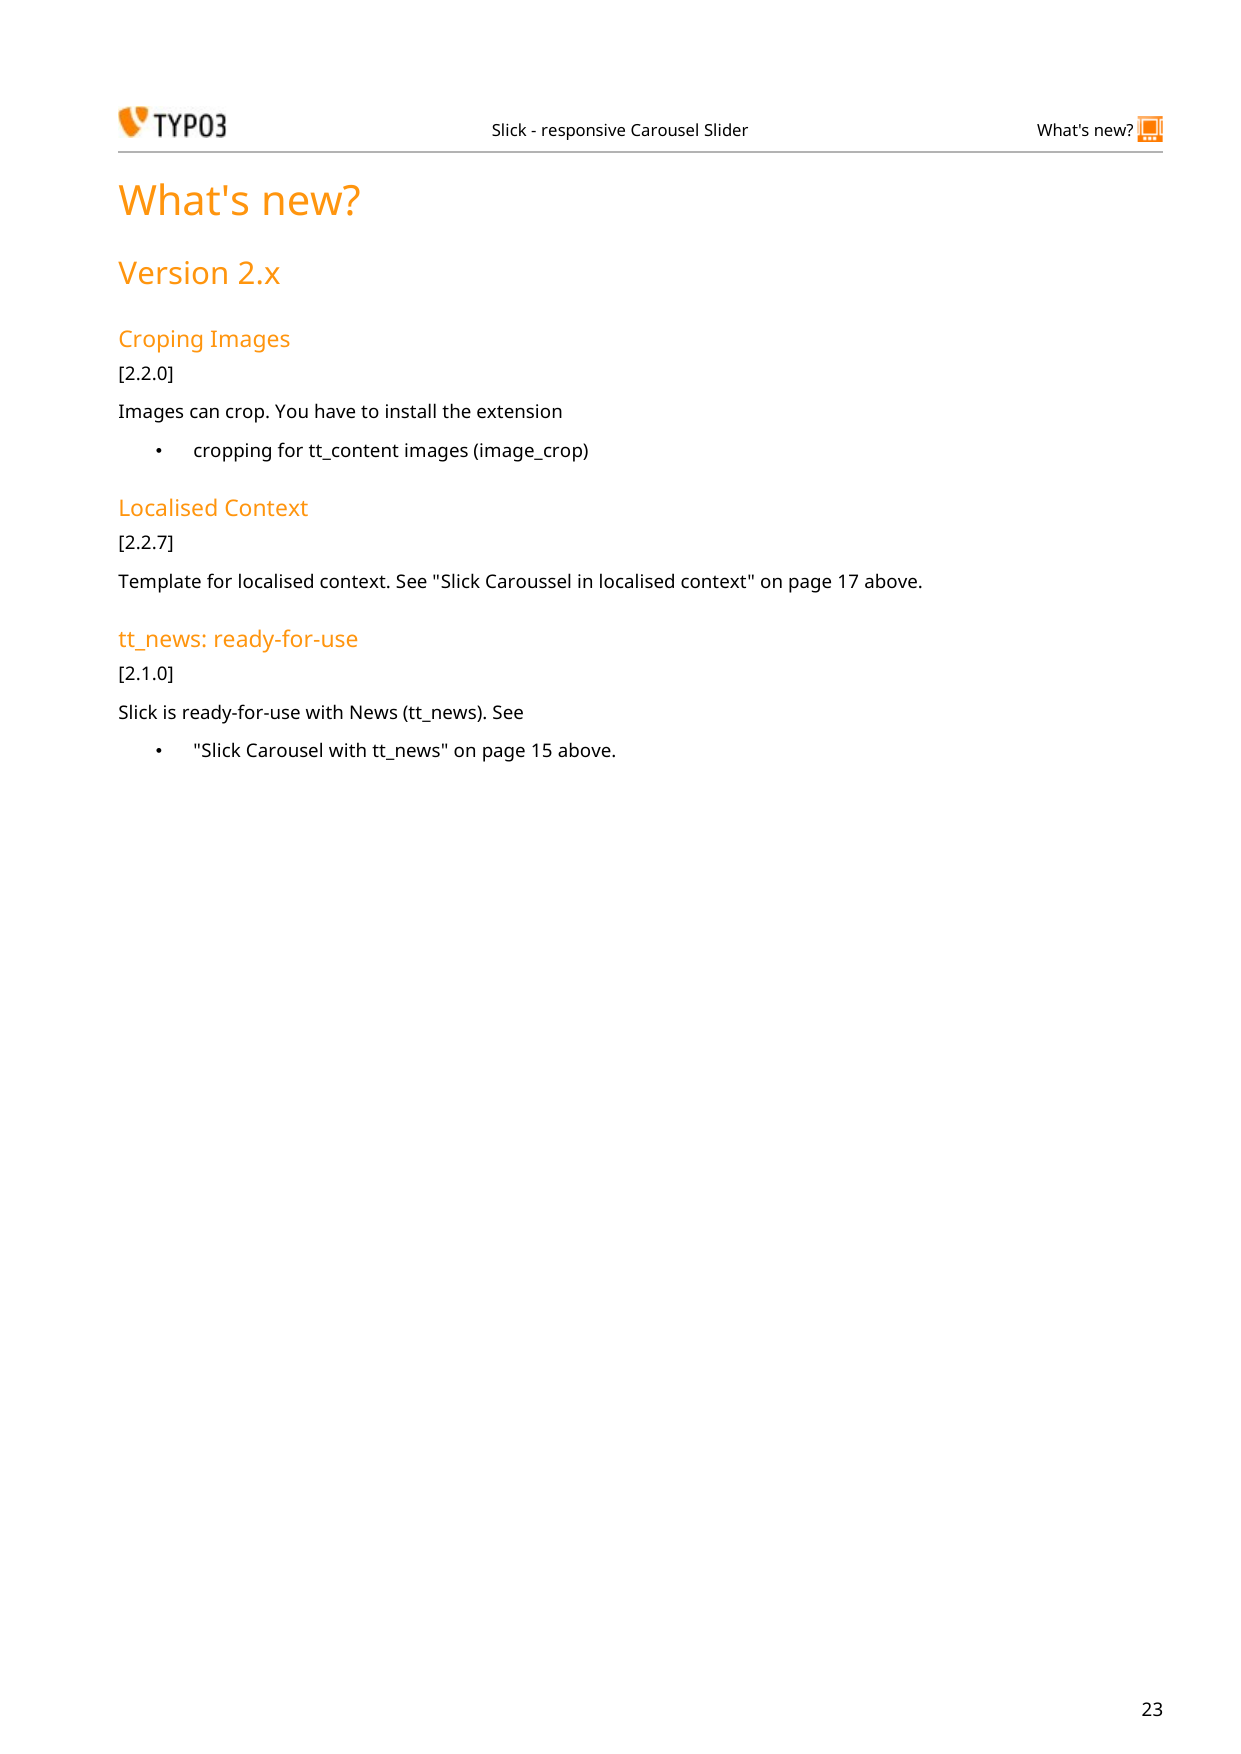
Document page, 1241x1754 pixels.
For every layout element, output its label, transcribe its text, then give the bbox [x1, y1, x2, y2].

text [2.1.0] [118, 660, 1163, 686]
picture [1137, 116, 1163, 142]
subtitle tt_news: ready-for-use [118, 623, 1163, 654]
picture [118, 106, 227, 138]
subtitle Localised Context [118, 492, 1163, 523]
text Images can crop. You have to install the extension [118, 398, 1163, 424]
subtitle What's new? [118, 171, 1163, 227]
list "Slick Carousel with tt_news" on page 14 above. [156, 737, 1163, 763]
list cropping for tt_content images (image_crop) [156, 437, 1163, 463]
subtitle Version 2.x [118, 251, 1163, 293]
text [2.2.7] [118, 529, 1163, 555]
text Template for localised context. See "Slick Caroussel in localised context" on page 16 above. [118, 568, 1163, 594]
text [2.2.0] [118, 360, 1163, 386]
subtitle Croping Images [118, 323, 1163, 354]
text Slick is ready-for-use with News (tt_news). See [118, 698, 1163, 724]
